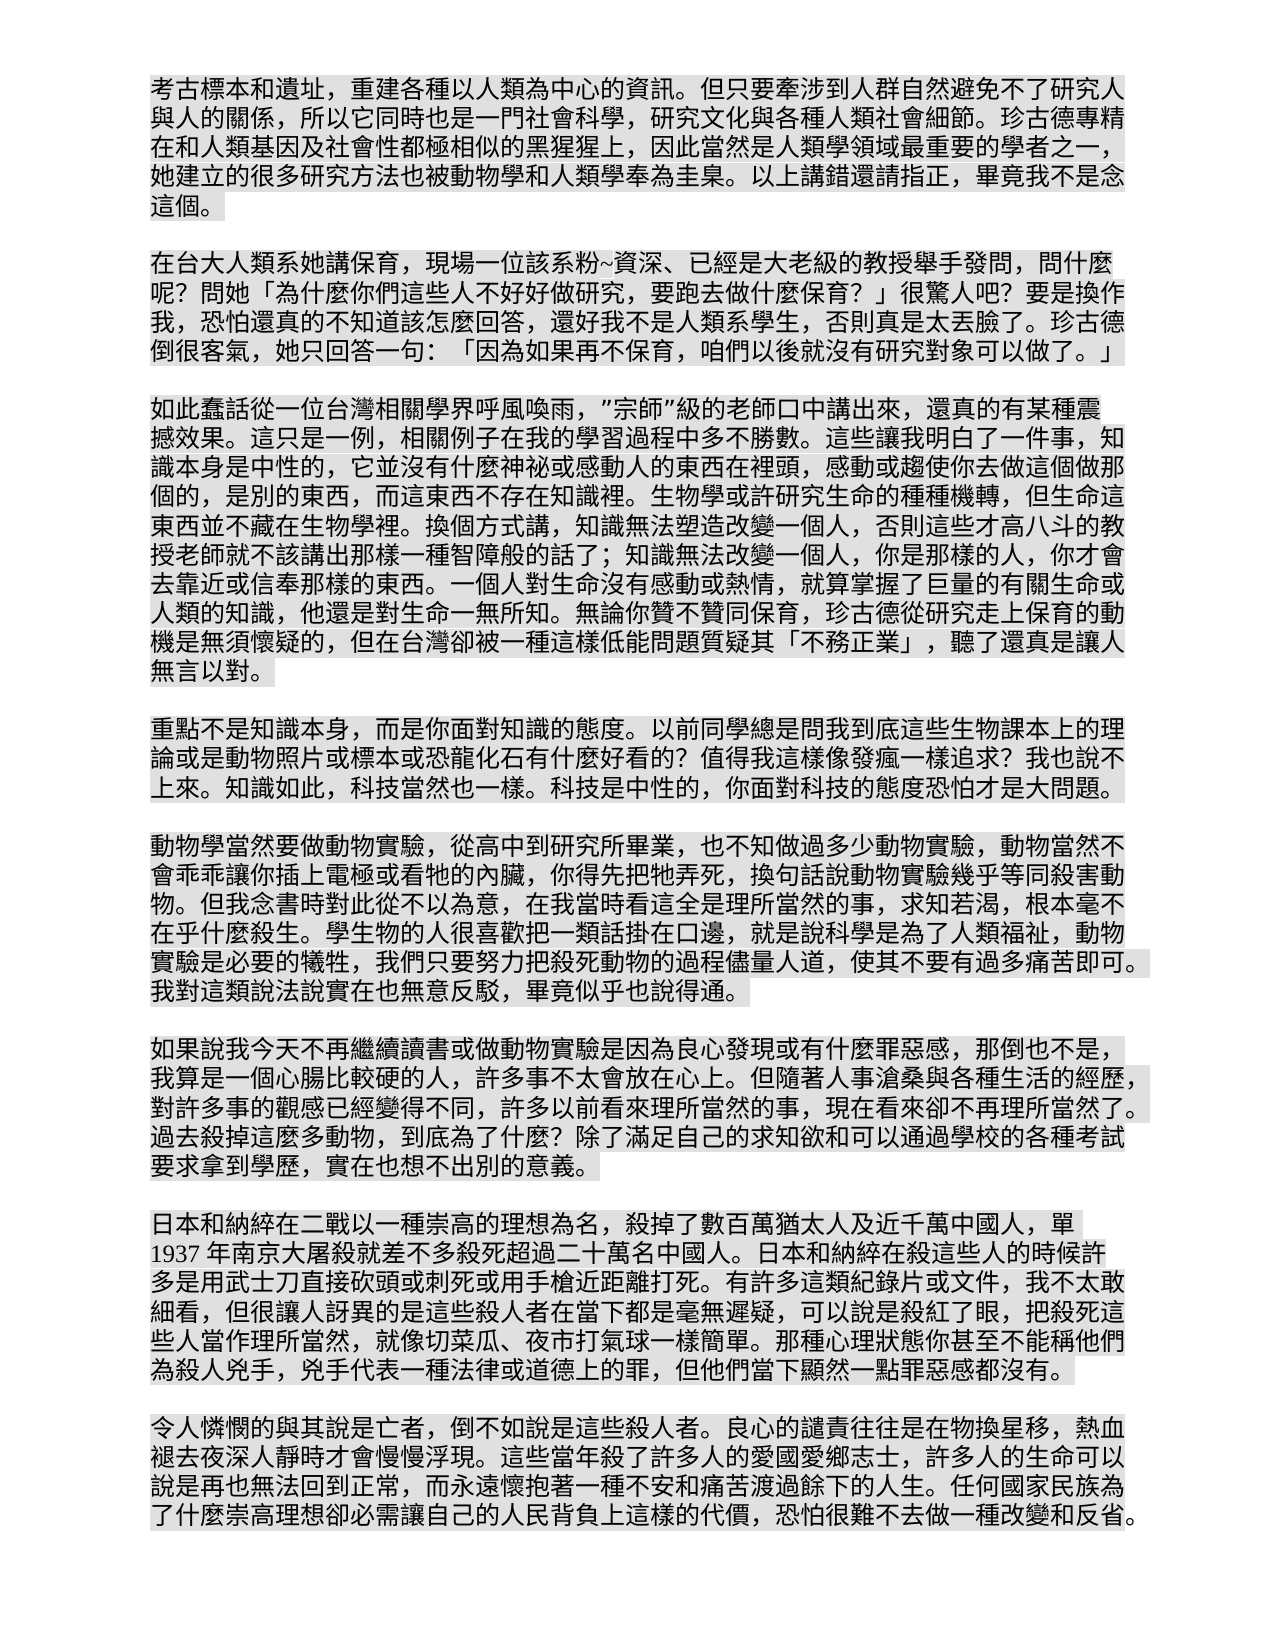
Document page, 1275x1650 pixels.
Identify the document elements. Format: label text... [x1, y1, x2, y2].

text 我在高中的時候對生物學極度著迷，以一種外人看來幾近異常的方式瘋狂地吸收相關的知識，一直到上了大學，進了動物系接觸到各種原文一手知識資料，這個學門不斷給我很深的一種感動，特別是有關演化，幾乎成了我日思夜想的一個夢，一個漫漫長夜裡的心頭慰藉。我當時認為，或者說我當時相信，知識學術是特別的，它裡頭一定有某個神祕的解答，如此追求下去，我終究可以破解心裡的那個夢。多年以後，在一種狼狽混亂的情況下完成了學業，這中間不知從哪一刻開始，我卻慢慢懂了，知識學術並不特別，也不神祕，它裡頭什麼都沒有。生物學本身並沒有令人感動之處，感動人的是生命本身，而不是有關生命的種種解釋或論述。 珍古德（Jane Goodall）應該沒有人不知道吧？動物行為和人類學研究上的先驅，但世人對珍古德推崇卻是她在保育上的種種貢獻。有次珍古德來台灣，我沒去看她，但據台大人類系內線告訴我，她在台北動物園黑猩猩展區當場表演講「黑猩猩話」，一呼百應，展區裡的黑猩猩全都跑出來和她「聊天」，十分神奇，這是題外話。內線告訴我的另一件事卻更讓人驚訝，那是珍古德到台大人類系演講發生的一件事。 插播一下，人類系一般人可能不知道是學什麼，在西方學科分類上其實算是同時帶有自然科學和社會科學性質的學科，它是生物學的分支，以相同的方法研究人類的基因、生理、考古標本和遺址，重建各種以人類為中心的資訊。但只要牽涉到人群自然避免不了研究人與人的關係，所以它同時也是一門社會科學，研究文化與各種人類社會細節。珍古德專精在和人類基因及社會性都極相似的黑猩猩上，因此當然是人類學領域最重要的學者之一，她建立的很多研究方法也被動物學和人類學奉為圭臬。以上講錯還請指正，畢竟我不是念這個。 在台大人類系她講保育，現場一位該系粉~資深、已經是大老級的教授舉手發問，問什麼呢？問她「為什麼你們這些人不好好做研究，要跑去做什麼保育？」很驚人吧？要是換作我，恐怕還真的不知道該怎麼回答，還好我不是人類系學生，否則真是太丟臉了。珍古德倒很客氣，她只回答一句：「因為如果再不保育，咱們以後就沒有研究對象可以做了。」 如此蠢話從一位台灣相關學界呼風喚雨，”宗師”級的老師口中講出來，還真的有某種震撼效果。這只是一例，相關例子在我的學習過程中多不勝數。這些讓我明白了一件事，知識本身是中性的，它並沒有什麼神祕或感動人的東西在裡頭，感動或趨使你去做這個做那個的，是別的東西，而這東西不存在知識裡。生物學或許研究生命的種種機轉，但生命這東西並不藏在生物學裡。換個方式講，知識無法塑造改變一個人，否則這些才高八斗的教授老師就不該講出那樣一種智障般的話了；知識無法改變一個人，你是那樣的人，你才會去靠近或信奉那樣的東西。一個人對生命沒有感動或熱情，就算掌握了巨量的有關生命或人類的知識，他還是對生命一無所知。無論你贊不贊同保育，珍古德從研究走上保育的動機是無須懷疑的，但在台灣卻被一種這樣低能問題質疑其「不務正業」，聽了還真是讓人無言以對。 重點不是知識本身，而是你面對知識的態度。以前同學總是問我到底這些生物課本上的理論或是動物照片或標本或恐龍化石有什麼好看的？值得我這樣像發瘋一樣追求？我也說不上來。知識如此，科技當然也一樣。科技是中性的，你面對科技的態度恐怕才是大問題。 動物學當然要做動物實驗，從高中到研究所畢業，也不知做過多少動物實驗，動物當然不會乖乖讓你插上電極或看牠的內臟，你得先把牠弄死，換句話說動物實驗幾乎等同殺害動物。但我念書時對此從不以為意，在我當時看這全是理所當然的事，求知若渴，根本毫不在乎什麼殺生。學生物的人很喜歡把一類話掛在口邊，就是說科學是為了人類福祉，動物實驗是必要的犧牲，我們只要努力把殺死動物的過程儘量人道，使其不要有過多痛苦即可。我對這類說法說實在也無意反駁，畢竟似乎也說得通。 如果說我今天不再繼續讀書或做動物實驗是因為良心發現或有什麼罪惡感，那倒也不是，我算是一個心腸比較硬的人，許多事不太會放在心上。但隨著人事滄桑與各種生活的經歷，對許多事的觀感已經變得不同，許多以前看來理所當然的事，現在看來卻不再理所當然了。過去殺掉這麼多動物，到底為了什麼？除了滿足自己的求知欲和可以通過學校的各種考試要求拿到學歷，實在也想不出別的意義。 日本和納綷在二戰以一種崇高的理想為名，殺掉了數百萬猶太人及近千萬中國人，單 1937 年南京大屠殺就差不多殺死超過二十萬名中國人。日本和納綷在殺這些人的時候許多是用武士刀直接砍頭或刺死或用手槍近距離打死。有許多這類紀錄片或文件，我不太敢細看，但很讓人訝異的是這些殺人者在當下都是毫無遲疑，可以說是殺紅了眼，把殺死這些人當作理所當然，就像切菜瓜、夜市打氣球一樣簡單。那種心理狀態你甚至不能稱他們為殺人兇手，兇手代表一種法律或道德上的罪，但他們當下顯然一點罪惡感都沒有。 令人憐憫的與其說是亡者，倒不如說是這些殺人者。良心的譴責往往是在物換星移，熱血褪去夜深人靜時才會慢慢浮現。這些當年殺了許多人的愛國愛鄉志士，許多人的生命可以說是再也無法回到正常，而永遠懷抱著一種不安和痛苦渡過餘下的人生。任何國家民族為了什麼崇高理想卻必需讓自己的人民背負上這樣的代價，恐怕很難不去做一種改變和反省。 一個人今天做了這個，明天卻不做了或甚至對此感到厭惡或愧疚，那必定不是因為這事本身有什麼問題，而是因為你看待它的方式改變了。否則世界仍然以同樣的方式運轉，日起日落生死輪迴照樣上演，也有人把戰爭說是一種自然界的正常的數量控制機轉，有什麼好為之哀傷惆悵的不是嗎。但真的是這樣嗎？ 是不是這樣不在於你怎麼解釋它，而在於你怎麼看待它。美國之所以讓人反感，不是因為他到底做過哪些壞事，而是一種更根本上的態度問題。美國與其說是一個國家，不如說是一間公司。藏在這些遙控飛機遙控炸彈等高科技武器背後，生命不見了，死亡消失了，一切都成了一種數字和績效，business is business，一切都是一種業務和公事。當他這樣教導自己的人民或軍隊時，也就是在灌輸你這是不須付出責任和代價的，因為你是在執行任務，至於你的任務是否有道德上的問題你就不須多問了。生與死都不是問題，把生與死藏在螢幕和按鈕背後才是問題。 迴避掉代價是可恥的，而且是有害的。許多人對戰爭可以侃侃而談像在分析什麼課堂報告或講什麼很炫的八掛那樣口沫橫飛，有時聽了真的蠻痛苦的。但這也沒有辦法，你可以強迫一個人改變他的行為，卻沒有辦法改變他的心、他看待世界的方法。你唯一能改變的只有你自己。我不知道自己有沒有變，或許有，或許沒有，但有個問句卻日日在心中迴盪響起；一個與日俱增、自我懷疑，卻又像是福音那樣的聲音。 [150, 75, 1125, 1559]
